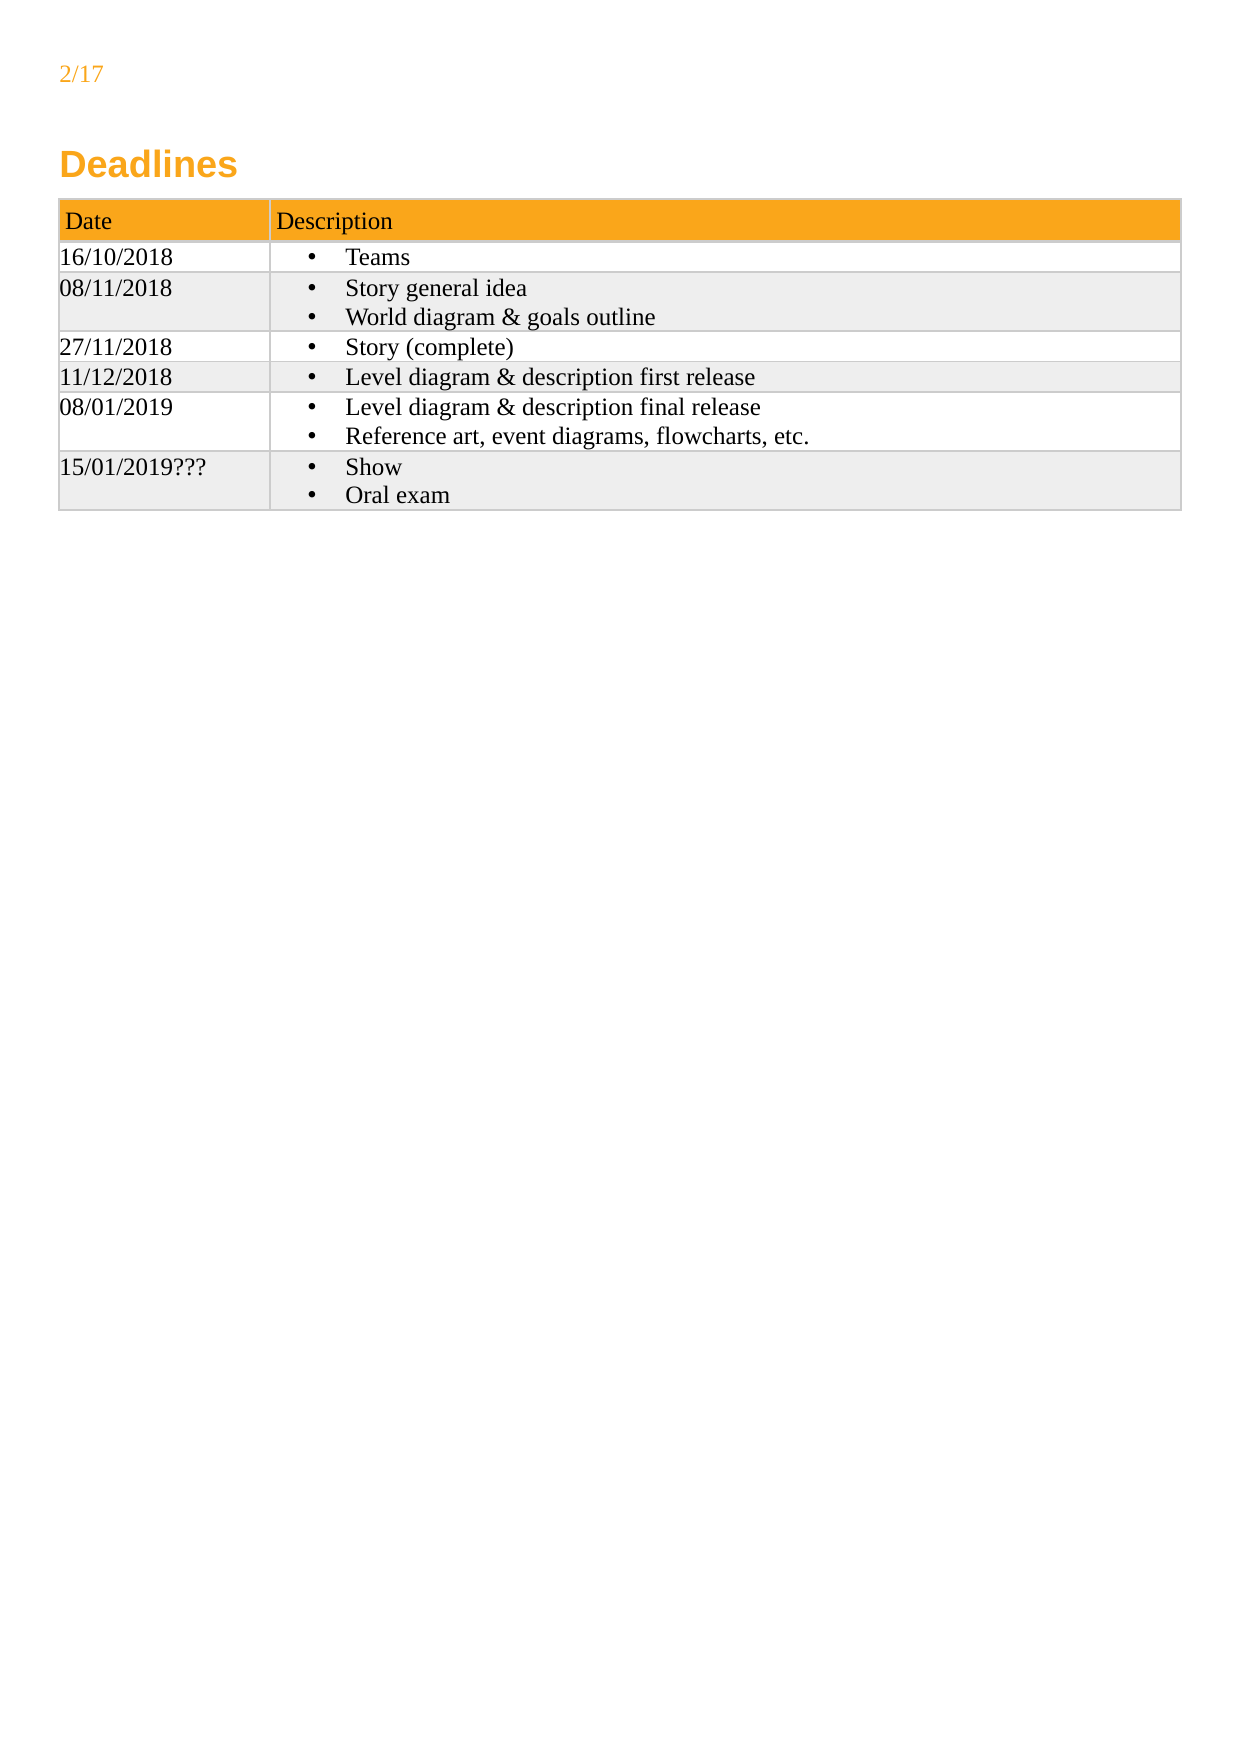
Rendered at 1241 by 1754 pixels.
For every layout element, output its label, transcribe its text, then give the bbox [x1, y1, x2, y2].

table_cell 08/01/2019 [60, 393, 269, 450]
table_cell Level diagram & description first release [271, 362, 1180, 391]
table_header Date [60, 200, 269, 240]
table_cell Story general idea World diagram & goals outline [271, 273, 1180, 330]
table_cell 15/01/2019??? [60, 452, 269, 509]
table_cell 16/10/2018 [60, 243, 269, 271]
table_cell Show Oral exam [271, 452, 1180, 509]
subtitle Deadlines [59, 142, 1181, 186]
table_cell Level diagram & description final release Reference art, event diagrams, flowcharts, etc. [271, 393, 1180, 450]
table_cell Story (complete) [271, 332, 1180, 361]
table_cell Teams [271, 243, 1180, 271]
table_cell 11/12/2018 [60, 362, 269, 391]
table_header Description [271, 200, 1180, 240]
table_cell 27/11/2018 [60, 332, 269, 361]
table_cell 08/11/2018 [60, 273, 269, 330]
